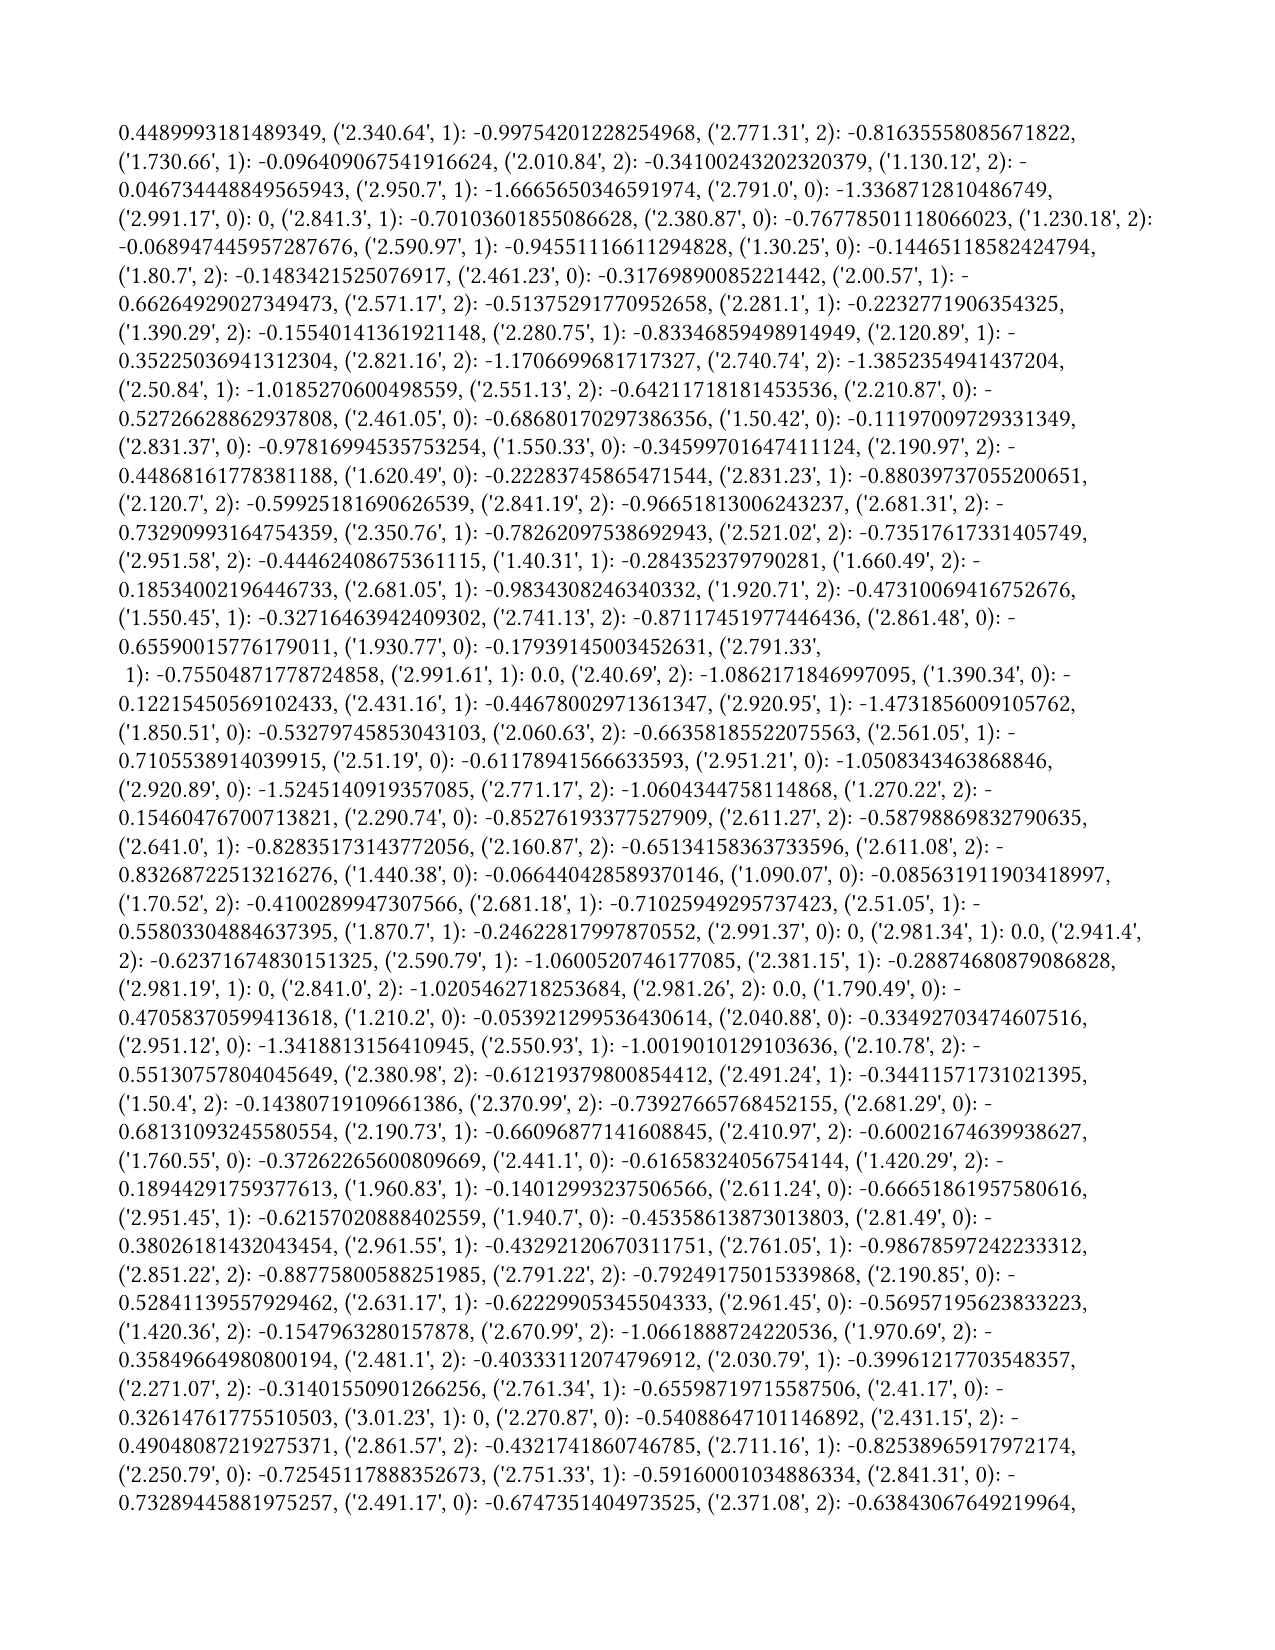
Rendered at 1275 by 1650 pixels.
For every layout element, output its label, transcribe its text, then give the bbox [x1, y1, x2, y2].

text -0.4489993181489349, ('2.340.64', 1): -0.99754201228254968, ('2.771.31', 2): -0.81635558085671822, ('1.730.66', 1): -0.096409067541916624, ('2.010.84', 2): -0.34100243202320379, ('1.130.12', 2): -0.046734448849565943, ('2.950.7', 1): -1.6665650346591974, ('2.791.0', 0): -1.3368712810486749, ('2.991.17', 0): 0, ('2.841.3', 1): -0.70103601855086628, ('2.380.87', 0): -0.76778501118066023, ('1.230.18', 2): -0.068947445957287676, ('2.590.97', 1): -0.94551116611294828, ('1.30.25', 0): -0.14465118582424794, ('1.80.7', 2): -0.1483421525076917, ('2.461.23', 0): -0.31769890085221442, ('2.00.57', 1): -0.66264929027349473, ('2.571.17', 2): -0.51375291770952658, ('2.281.1', 1): -0.2232771906354325, ('1.390.29', 2): -0.15540141361921148, ('2.280.75', 1): -0.83346859498914949, ('2.120.89', 1): -0.35225036941312304, ('2.821.16', 2): -1.1706699681717327, ('2.740.74', 2): -1.3852354941437204, ('2.50.84', 1): -1.0185270600498559, ('2.551.13', 2): -0.64211718181453536, ('2.210.87', 0): -0.52726628862937808, ('2.461.05', 0): -0.68680170297386356, ('1.50.42', 0): -0.11197009729331349, ('2.831.37', 0): -0.97816994535753254, ('1.550.33', 0): -0.34599701647411124, ('2.190.97', 2): -0.44868161778381188, ('1.620.49', 0): -0.22283745865471544, ('2.831.23', 1): -0.88039737055200651, ('2.120.7', 2): -0.59925181690626539, ('2.841.19', 2): -0.96651813006243237, ('2.681.31', 2): -0.73290993164754359, ('2.350.76', 1): -0.78262097538692943, ('2.521.02', 2): -0.73517617331405749, ('2.951.58', 2): -0.44462408675361115, ('1.40.31', 1): -0.284352379790281, ('1.660.49', 2): -0.18534002196446733, ('2.681.05', 1): -0.9834308246340332, ('1.920.71', 2): -0.47310069416752676, ('1.550.45', 1): -0.32716463942409302, ('2.741.13', 2): -0.87117451977446436, ('2.861.48', 0): -0.65590015776179011, ('1.930.77', 0): -0.17939145003452631, ('2.791.33', [118, 118, 1157, 660]
text 1): -0.75504871778724858, ('2.991.61', 1): 0.0, ('2.40.69', 2): -1.0862171846997095, ('1.390.34', 0): -0.12215450569102433, ('2.431.16', 1): -0.44678002971361347, ('2.920.95', 1): -1.4731856009105762, ('1.850.51', 0): -0.53279745853043103, ('2.060.63', 2): -0.66358185522075563, ('2.561.05', 1): -0.7105538914039915, ('2.51.19', 0): -0.61178941566633593, ('2.951.21', 0): -1.0508343463868846, ('2.920.89', 0): -1.5245140919357085, ('2.771.17', 2): -1.0604344758114868, ('1.270.22', 2): -0.15460476700713821, ('2.290.74', 0): -0.85276193377527909, ('2.611.27', 2): -0.58798869832790635, ('2.641.0', 1): -0.82835173143772056, ('2.160.87', 2): -0.65134158363733596, ('2.611.08', 2): -0.83268722513216276, ('1.440.38', 0): -0.066440428589370146, ('1.090.07', 0): -0.085631911903418997, ('1.70.52', 2): -0.4100289947307566, ('2.681.18', 1): -0.71025949295737423, ('2.51.05', 1): -0.55803304884637395, ('1.870.7', 1): -0.24622817997870552, ('2.991.37', 0): 0, ('2.981.34', 1): 0.0, ('2.941.4', 2): -0.62371674830151325, ('2.590.79', 1): -1.0600520746177085, ('2.381.15', 1): -0.28874680879086828, ('2.981.19', 1): 0, ('2.841.0', 2): -1.0205462718253684, ('2.981.26', 2): 0.0, ('1.790.49', 0): -0.47058370599413618, ('1.210.2', 0): -0.053921299536430614, ('2.040.88', 0): -0.33492703474607516, ('2.951.12', 0): -1.3418813156410945, ('2.550.93', 1): -1.0019010129103636, ('2.10.78', 2): -0.55130757804045649, ('2.380.98', 2): -0.61219379800854412, ('2.491.24', 1): -0.34411571731021395, ('1.50.4', 2): -0.14380719109661386, ('2.370.99', 2): -0.73927665768452155, ('2.681.29', 0): -0.68131093245580554, ('2.190.73', 1): -0.66096877141608845, ('2.410.97', 2): -0.60021674639938627, ('1.760.55', 0): -0.37262265600809669, ('2.441.1', 0): -0.61658324056754144, ('1.420.29', 2): -0.18944291759377613, ('1.960.83', 1): -0.14012993237506566, ('2.611.24', 0): -0.66651861957580616, ('2.951.45', 1): -0.62157020888402559, ('1.940.7', 0): -0.45358613873013803, ('2.81.49', 0): -0.38026181432043454, ('2.961.55', 1): -0.43292120670311751, ('2.761.05', 1): -0.98678597242233312, ('2.851.22', 2): -0.88775800588251985, ('2.791.22', 2): -0.79249175015339868, ('2.190.85', 0): -0.52841139557929462, ('2.631.17', 1): -0.62229905345504333, ('2.961.45', 0): -0.56957195623833223, ('1.420.36', 2): -0.1547963280157878, ('2.670.99', 2): -1.0661888724220536, ('1.970.69', 2): -0.35849664980800194, ('2.481.1', 2): -0.40333112074796912, ('2.030.79', 1): -0.39961217703548357, ('2.271.07', 2): -0.31401550901266256, ('2.761.34', 1): -0.65598719715587506, ('2.41.17', 0): -0.32614761775510503, ('3.01.23', 1): 0, ('2.270.87', 0): -0.54088647101146892, ('2.431.15', 2): -0.49048087219275371, ('2.861.57', 2): -0.4321741860746785, ('2.711.16', 1): -0.82538965917972174, ('2.250.79', 0): -0.72545117888352673, ('2.751.33', 1): -0.59160001034886334, ('2.841.31', 0): -0.73289445881975257, ('2.491.17', 0): -0.6747351404973525, ('2.371.08', 2): -0.63843067649219964, [118, 660, 1157, 1517]
